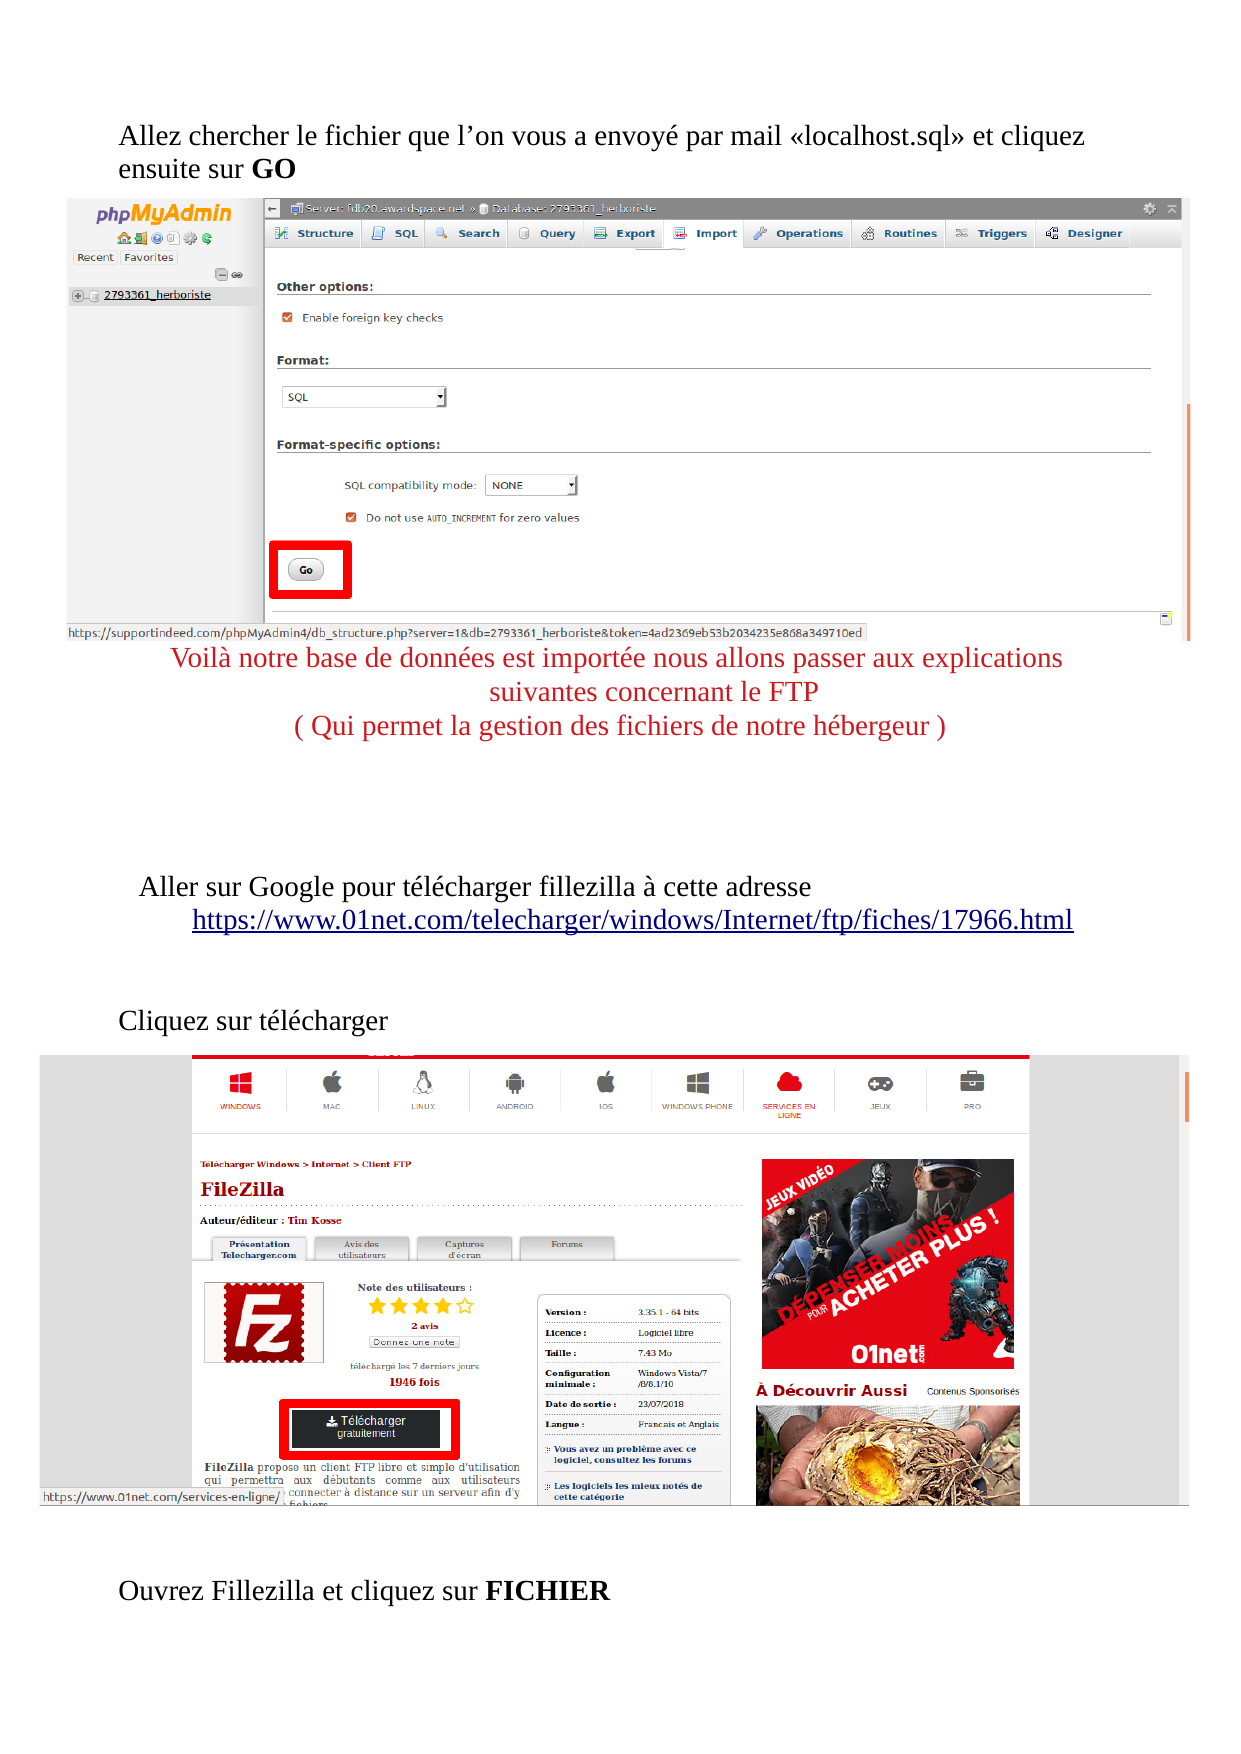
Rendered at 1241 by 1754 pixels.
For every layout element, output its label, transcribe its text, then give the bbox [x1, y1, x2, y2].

text [118, 185, 1122, 198]
text Allez chercher le fichier que l’on vous a envoyé par mail «localhost.sql» et cliquez ensuite sur GO [118, 118, 1122, 185]
text Voilà notre base de données est importée nous allons passer aux explications suivantes concernant le FTP [118, 641, 1122, 708]
picture [66, 198, 1191, 641]
text Ouvrez Fillezilla et cliquez sur FICHIER [118, 1573, 1122, 1607]
text ( Qui permet la gestion des fichiers de notre hébergeur ) [118, 708, 1122, 741]
text https://www.01net.com/telecharger/windows/Internet/ftp/fiches/17966.html [118, 902, 1122, 936]
text Aller sur Google pour télécharger fillezilla à cette adresse [118, 869, 1122, 902]
text Cliquez sur télécharger [118, 1003, 1122, 1037]
picture [39, 1055, 1189, 1506]
